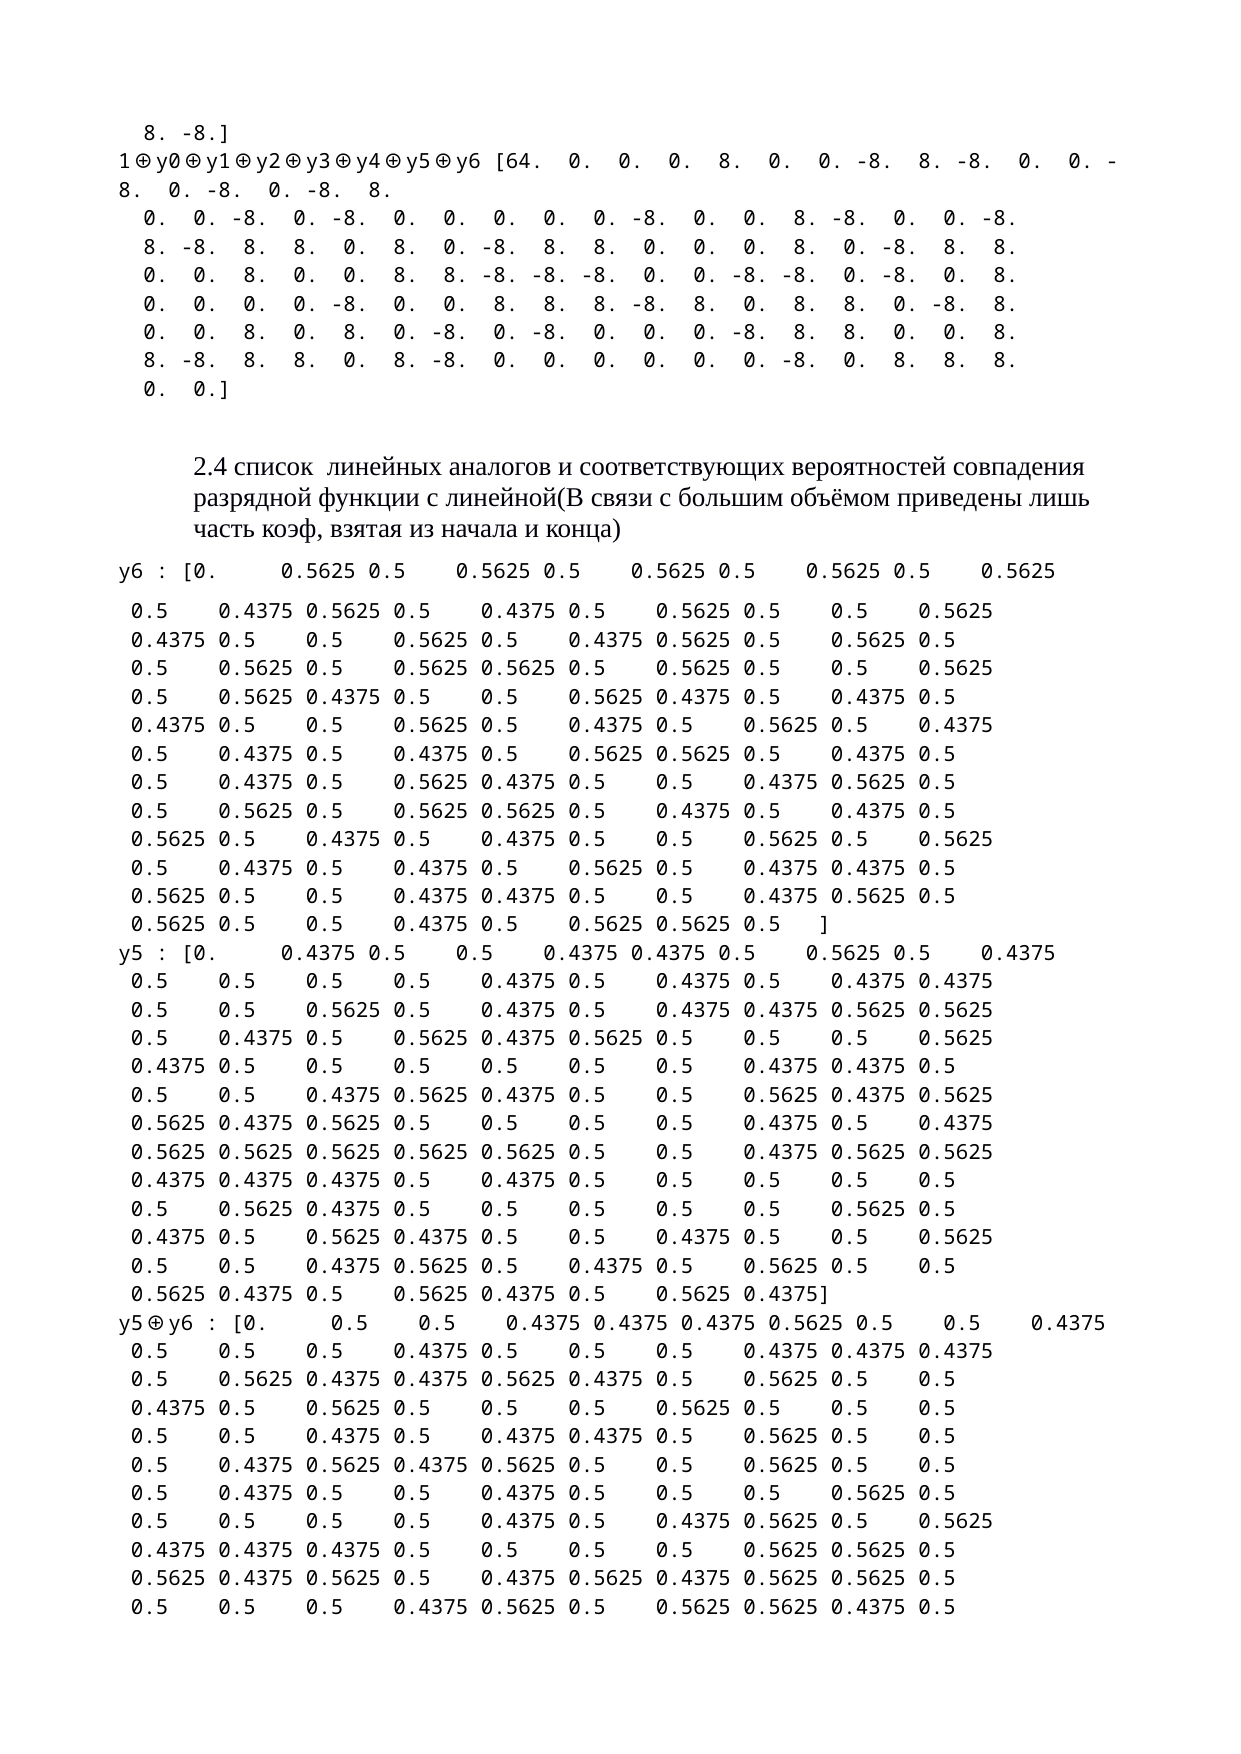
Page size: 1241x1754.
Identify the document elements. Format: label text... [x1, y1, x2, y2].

text 0.5 0.5 0.5625 0.5 0.4375 0.5 0.4375 0.4375 0.5625 0.5625 [118, 995, 1122, 1023]
text 0.5 0.5625 0.4375 0.4375 0.5625 0.4375 0.5 0.5625 0.5 0.5 [118, 1364, 1122, 1393]
text 0.5 0.5625 0.4375 0.5 0.5 0.5 0.5 0.5 0.5625 0.5 [118, 1194, 1122, 1222]
text 0.5 0.5625 0.4375 0.5 0.5 0.5625 0.4375 0.5 0.4375 0.5 [118, 682, 1122, 710]
text y6 : [0. 0.5625 0.5 0.5625 0.5 0.5625 0.5 0.5625 0.5 0.5625 [118, 556, 1122, 584]
text 0.5 0.4375 0.5 0.4375 0.5 0.5625 0.5625 0.5 0.4375 0.5 [118, 739, 1122, 767]
text 0. 0. -8. 0. -8. 0. 0. 0. 0. 0. -8. 0. 0. 8. -8. 0. 0. -8. [118, 203, 1122, 232]
text 0.5 0.5 0.4375 0.5625 0.5 0.4375 0.5 0.5625 0.5 0.5 [118, 1251, 1122, 1279]
text 0.5 0.5 0.5 0.4375 0.5 0.5 0.5 0.4375 0.4375 0.4375 [118, 1336, 1122, 1364]
text y5⊕y6 : [0. 0.5 0.5 0.4375 0.4375 0.4375 0.5625 0.5 0.5 0.4375 [118, 1308, 1122, 1336]
text y5 : [0. 0.4375 0.5 0.5 0.4375 0.4375 0.5 0.5625 0.5 0.4375 [118, 938, 1122, 966]
text 0.4375 0.5 0.5625 0.5 0.5 0.5 0.5625 0.5 0.5 0.5 [118, 1393, 1122, 1421]
text 0.5 0.4375 0.5 0.4375 0.5 0.5625 0.5 0.4375 0.4375 0.5 [118, 853, 1122, 881]
text 0.5 0.5 0.5 0.5 0.4375 0.5 0.4375 0.5 0.4375 0.4375 [118, 966, 1122, 995]
text 0. 0.] [118, 374, 1122, 402]
text 0.5 0.5625 0.5 0.5625 0.5625 0.5 0.4375 0.5 0.4375 0.5 [118, 796, 1122, 824]
text 8. -8. 8. 8. 0. 8. -8. 0. 0. 0. 0. 0. 0. -8. 0. 8. 8. 8. [118, 346, 1122, 374]
text 1⊕y0⊕y1⊕y2⊕y3⊕y4⊕y5⊕y6 [64. 0. 0. 0. 8. 0. 0. -8. 8. -8. 0. 0. -8. 0. -8. 0. -8. 8. [118, 147, 1122, 203]
text 0.4375 0.5 0.5 0.5625 0.5 0.4375 0.5 0.5625 0.5 0.4375 [118, 710, 1122, 739]
text 0.5625 0.4375 0.5625 0.5 0.4375 0.5625 0.4375 0.5625 0.5625 0.5 [118, 1563, 1122, 1592]
text 0.4375 0.5 0.5625 0.4375 0.5 0.5 0.4375 0.5 0.5 0.5625 [118, 1222, 1122, 1251]
text 0.5 0.4375 0.5 0.5625 0.4375 0.5 0.5 0.4375 0.5625 0.5 [118, 767, 1122, 796]
text 0.4375 0.5 0.5 0.5625 0.5 0.4375 0.5625 0.5 0.5625 0.5 [118, 625, 1122, 653]
text 0.5 0.4375 0.5625 0.4375 0.5625 0.5 0.5 0.5625 0.5 0.5 [118, 1450, 1122, 1478]
text 0.5625 0.5 0.5 0.4375 0.4375 0.5 0.5 0.4375 0.5625 0.5 [118, 881, 1122, 909]
text 8. -8. 8. 8. 0. 8. 0. -8. 8. 8. 0. 0. 0. 8. 0. -8. 8. 8. [118, 232, 1122, 260]
text 0.5625 0.4375 0.5 0.5625 0.4375 0.5 0.5625 0.4375] [118, 1279, 1122, 1308]
text 0.5 0.5 0.5 0.4375 0.5625 0.5 0.5625 0.5625 0.4375 0.5 [118, 1592, 1122, 1620]
text 0.5625 0.5 0.4375 0.5 0.4375 0.5 0.5 0.5625 0.5 0.5625 [118, 824, 1122, 853]
text 0.4375 0.5 0.5 0.5 0.5 0.5 0.5 0.4375 0.4375 0.5 [118, 1052, 1122, 1080]
text 0.5 0.4375 0.5 0.5625 0.4375 0.5625 0.5 0.5 0.5 0.5625 [118, 1023, 1122, 1052]
text 0. 0. 0. 0. -8. 0. 0. 8. 8. 8. -8. 8. 0. 8. 8. 0. -8. 8. [118, 289, 1122, 317]
text 8. -8.] [118, 118, 1122, 147]
text 0.5625 0.5625 0.5625 0.5625 0.5625 0.5 0.5 0.4375 0.5625 0.5625 [118, 1137, 1122, 1165]
text 0.5 0.4375 0.5 0.5 0.4375 0.5 0.5 0.5 0.5625 0.5 [118, 1478, 1122, 1507]
text 0.4375 0.4375 0.4375 0.5 0.5 0.5 0.5 0.5625 0.5625 0.5 [118, 1535, 1122, 1563]
text 0. 0. 8. 0. 8. 0. -8. 0. -8. 0. 0. 0. -8. 8. 8. 0. 0. 8. [118, 317, 1122, 346]
text 0.5 0.5 0.4375 0.5 0.4375 0.4375 0.5 0.5625 0.5 0.5 [118, 1421, 1122, 1450]
text 0.5 0.5625 0.5 0.5625 0.5625 0.5 0.5625 0.5 0.5 0.5625 [118, 653, 1122, 682]
text 0.5625 0.5 0.5 0.4375 0.5 0.5625 0.5625 0.5 ] [118, 909, 1122, 938]
text 0.5 0.4375 0.5625 0.5 0.4375 0.5 0.5625 0.5 0.5 0.5625 [118, 597, 1122, 625]
list 2.4 список линейных аналогов и соответствующих вероятностей совпадения разрядной функции с линейной(В связи с большим объёмом приведены лишь часть коэф, взятая из начала и конца) [193, 450, 1122, 543]
text 0.5 0.5 0.4375 0.5625 0.4375 0.5 0.5 0.5625 0.4375 0.5625 [118, 1080, 1122, 1108]
text 0.4375 0.4375 0.4375 0.5 0.4375 0.5 0.5 0.5 0.5 0.5 [118, 1165, 1122, 1194]
text 0.5 0.5 0.5 0.5 0.4375 0.5 0.4375 0.5625 0.5 0.5625 [118, 1507, 1122, 1535]
text 0. 0. 8. 0. 0. 8. 8. -8. -8. -8. 0. 0. -8. -8. 0. -8. 0. 8. [118, 260, 1122, 289]
text 0.5625 0.4375 0.5625 0.5 0.5 0.5 0.5 0.4375 0.5 0.4375 [118, 1108, 1122, 1137]
